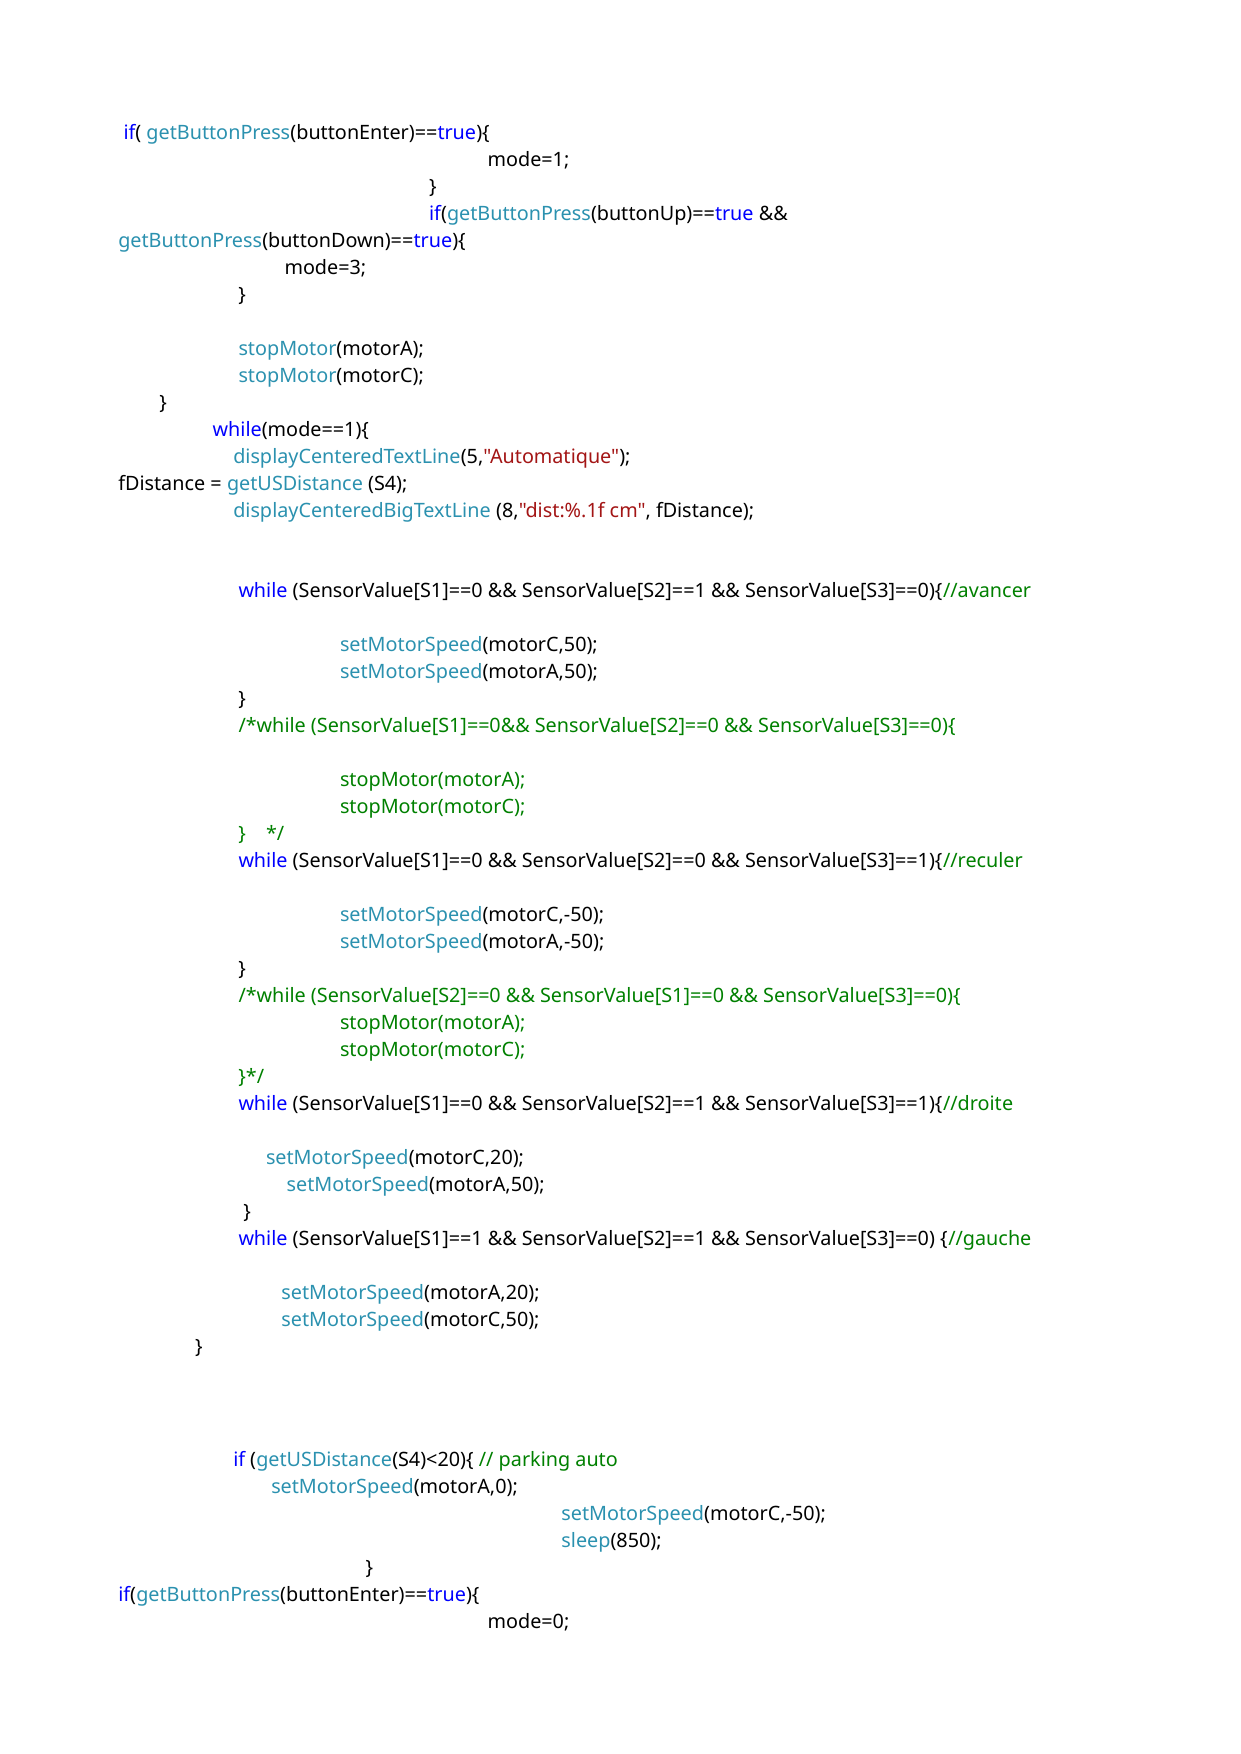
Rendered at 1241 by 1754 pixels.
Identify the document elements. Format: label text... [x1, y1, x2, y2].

text } [118, 685, 1122, 712]
text while (SensorValue[S1]==1 && SensorValue[S2]==1 && SensorValue[S3]==0) {//gauche [118, 1224, 1122, 1251]
text while (SensorValue[S1]==0 && SensorValue[S2]==1 && SensorValue[S3]==0){//avancer [118, 577, 1122, 604]
text while(mode==1){ [118, 415, 1122, 442]
text mode=3; [118, 253, 1122, 280]
text } [118, 280, 1122, 307]
text stopMotor(motorC); [118, 793, 1122, 819]
text fDistance = getUSDistance (S4); [118, 469, 1122, 496]
text /*while (SensorValue[S1]==0&& SensorValue[S2]==0 && SensorValue[S3]==0){ [118, 712, 1122, 739]
text if(getButtonPress(buttonEnter)==true){ [118, 1580, 1122, 1607]
text while (SensorValue[S1]==0 && SensorValue[S2]==0 && SensorValue[S3]==1){//reculer [118, 847, 1122, 873]
text stopMotor(motorA); [118, 334, 1122, 361]
text setMotorSpeed(motorC,-50); [118, 1499, 1122, 1526]
text } [118, 172, 1122, 199]
text if( getButtonPress(buttonEnter)==true){ [118, 118, 1122, 145]
text } */ [118, 819, 1122, 847]
text } [118, 1197, 1122, 1224]
text displayCenteredTextLine(5,"Automatique"); [118, 442, 1122, 469]
text setMotorSpeed(motorC,-50); [118, 901, 1122, 927]
text mode=0; [118, 1607, 1122, 1634]
text setMotorSpeed(motorA,0); [118, 1472, 1122, 1499]
text sleep(850); [118, 1526, 1122, 1553]
text } [118, 954, 1122, 981]
text stopMotor(motorA); [118, 766, 1122, 793]
text } [118, 1332, 1122, 1359]
text setMotorSpeed(motorA,20); [118, 1278, 1122, 1305]
text }*/ [118, 1062, 1122, 1089]
text setMotorSpeed(motorA,50); [118, 658, 1122, 685]
text /*while (SensorValue[S2]==0 && SensorValue[S1]==0 && SensorValue[S3]==0){ [118, 981, 1122, 1008]
text } [118, 388, 1122, 415]
text setMotorSpeed(motorC,50); [118, 631, 1122, 658]
text setMotorSpeed(motorC,20); [118, 1143, 1122, 1170]
text while (SensorValue[S1]==0 && SensorValue[S2]==1 && SensorValue[S3]==1){//droite [118, 1089, 1122, 1116]
text if(getButtonPress(buttonUp)==true && getButtonPress(buttonDown)==true){ [118, 199, 1122, 253]
text setMotorSpeed(motorA,-50); [118, 927, 1122, 954]
text setMotorSpeed(motorC,50); [118, 1305, 1122, 1332]
text stopMotor(motorC); [118, 361, 1122, 388]
text setMotorSpeed(motorA,50); [118, 1170, 1122, 1197]
text } [118, 1553, 1122, 1580]
text mode=1; [118, 145, 1122, 172]
text stopMotor(motorC); [118, 1035, 1122, 1062]
text stopMotor(motorA); [118, 1008, 1122, 1035]
text displayCenteredBigTextLine (8,"dist:%.1f cm", fDistance); [118, 496, 1122, 523]
text if (getUSDistance(S4)<20){ // parking auto [118, 1445, 1122, 1472]
